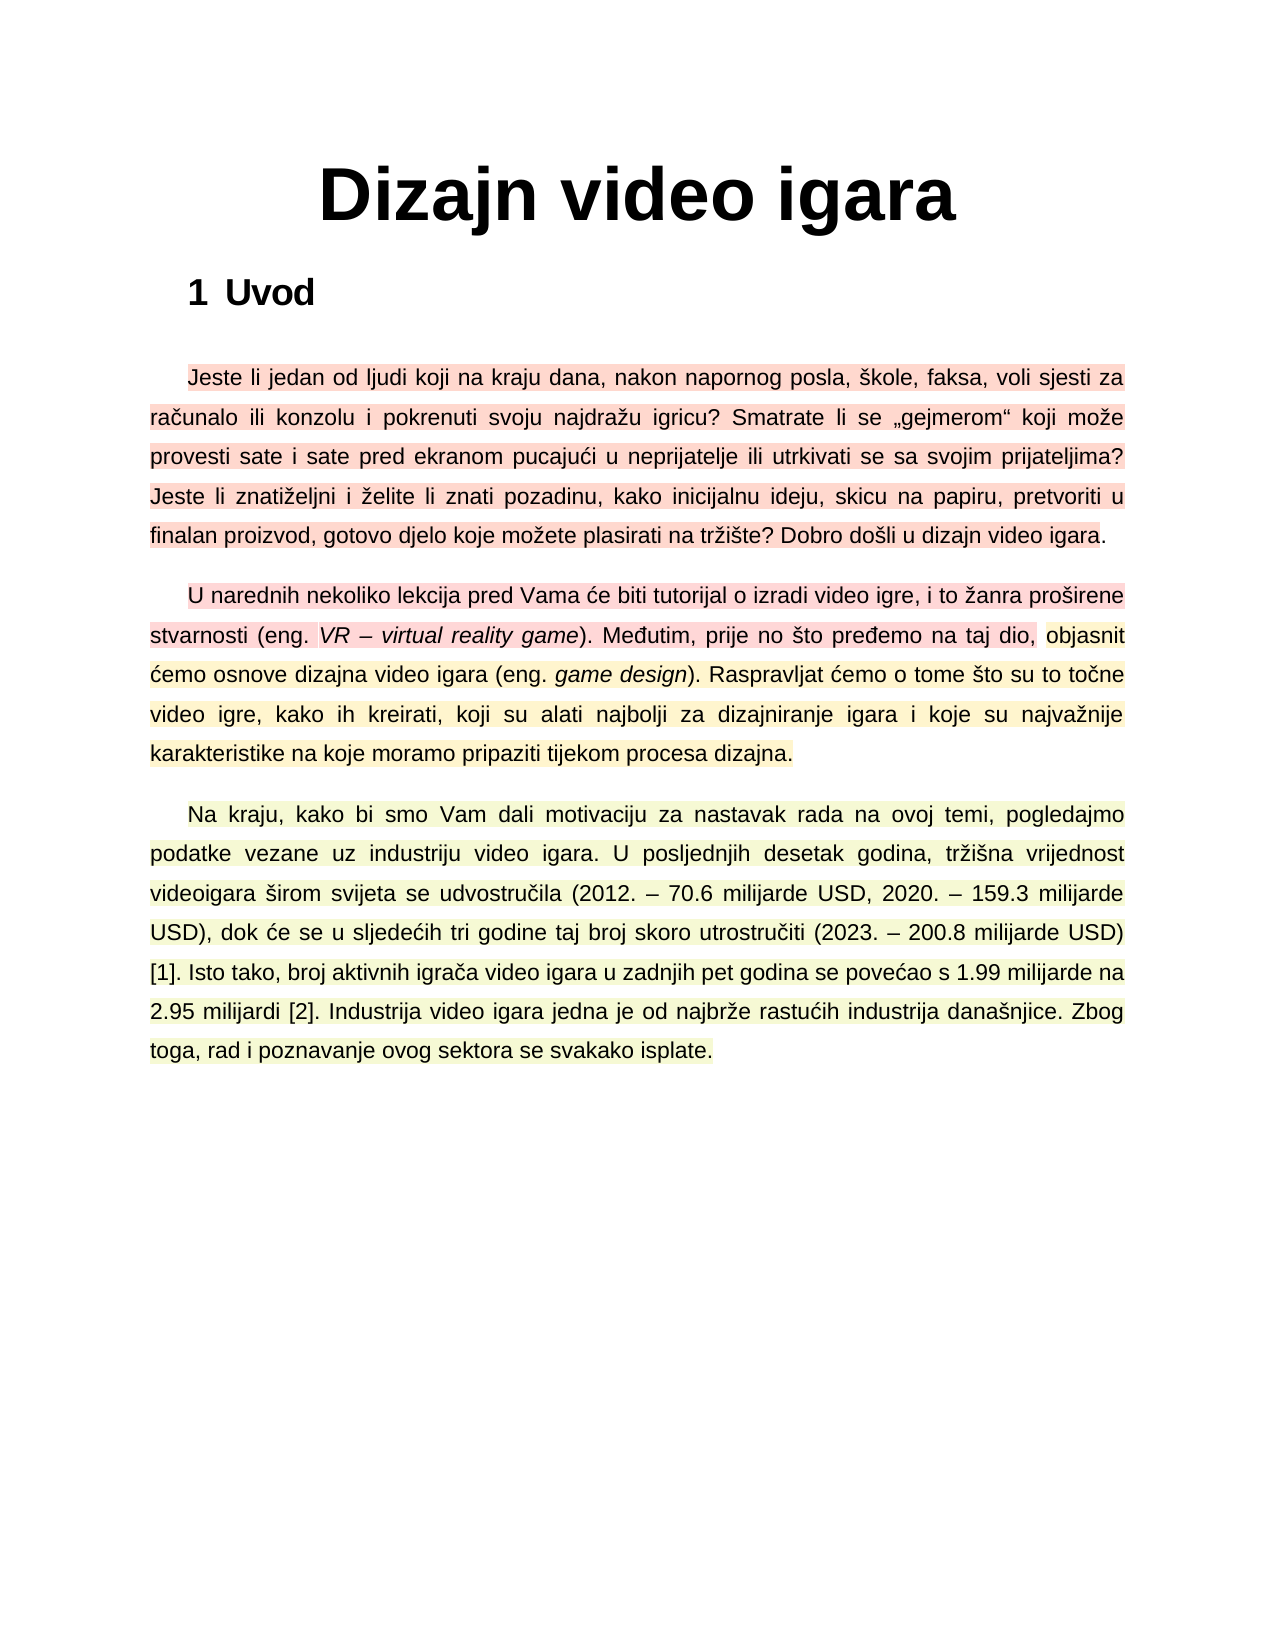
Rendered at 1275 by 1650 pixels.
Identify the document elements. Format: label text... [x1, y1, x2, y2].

title Uvod [187, 270, 1125, 313]
text Dizajn video igara [150, 150, 1125, 236]
text U narednih nekoliko lekcija pred Vama će biti tutorijal o izradi video igre, i to žanra proširene stvarnosti (eng. VR – virtual reality game). Međutim, prije no što pređemo na taj dio, objasnit ćemo osnove dizajna video igara (eng. game design). Raspravljat ćemo o tome što su to točne video igre, kako ih kreirati, koji su alati najbolji za dizajniranje igara i koje su najvažnije karakteristike na koje moramo pripaziti tijekom procesa dizajna. [150, 582, 1125, 767]
text Jeste li jedan od ljudi koji na kraju dana, nakon napornog posla, škole, faksa, voli sjesti za računalo ili konzolu i pokrenuti svoju najdražu igricu? Smatrate li se „gejmerom“ koji može provesti sate i sate pred ekranom pucajući u neprijatelje ili utrkivati se sa svojim prijateljima? Jeste li znatiželjni i želite li znati pozadinu, kako inicijalnu ideju, skicu na papiru, pretvoriti u finalan proizvod, gotovo djelo koje možete plasirati na tržište? Dobro došli u dizajn video igara. [150, 364, 1125, 548]
text Na kraju, kako bi smo Vam dali motivaciju za nastavak rada na ovoj temi, pogledajmo podatke vezane uz industriju video igara. U posljednjih desetak godina, tržišna vrijednost videoigara širom svijeta se udvostručila (2012. – 70.6 milijarde USD, 2020. – 159.3 milijarde USD), dok će se u sljedećih tri godine taj broj skoro utrostručiti (2023. – 200.8 milijarde USD) [1]. Isto tako, broj aktivnih igrača video igara u zadnjih pet godina se povećao s 1.99 milijarde na 2.95 milijardi [2]. Industrija video igara jedna je od najbrže rastućih industrija današnjice. Zbog toga, rad i poznavanje ovog sektora se svakako isplate. [150, 801, 1125, 1064]
